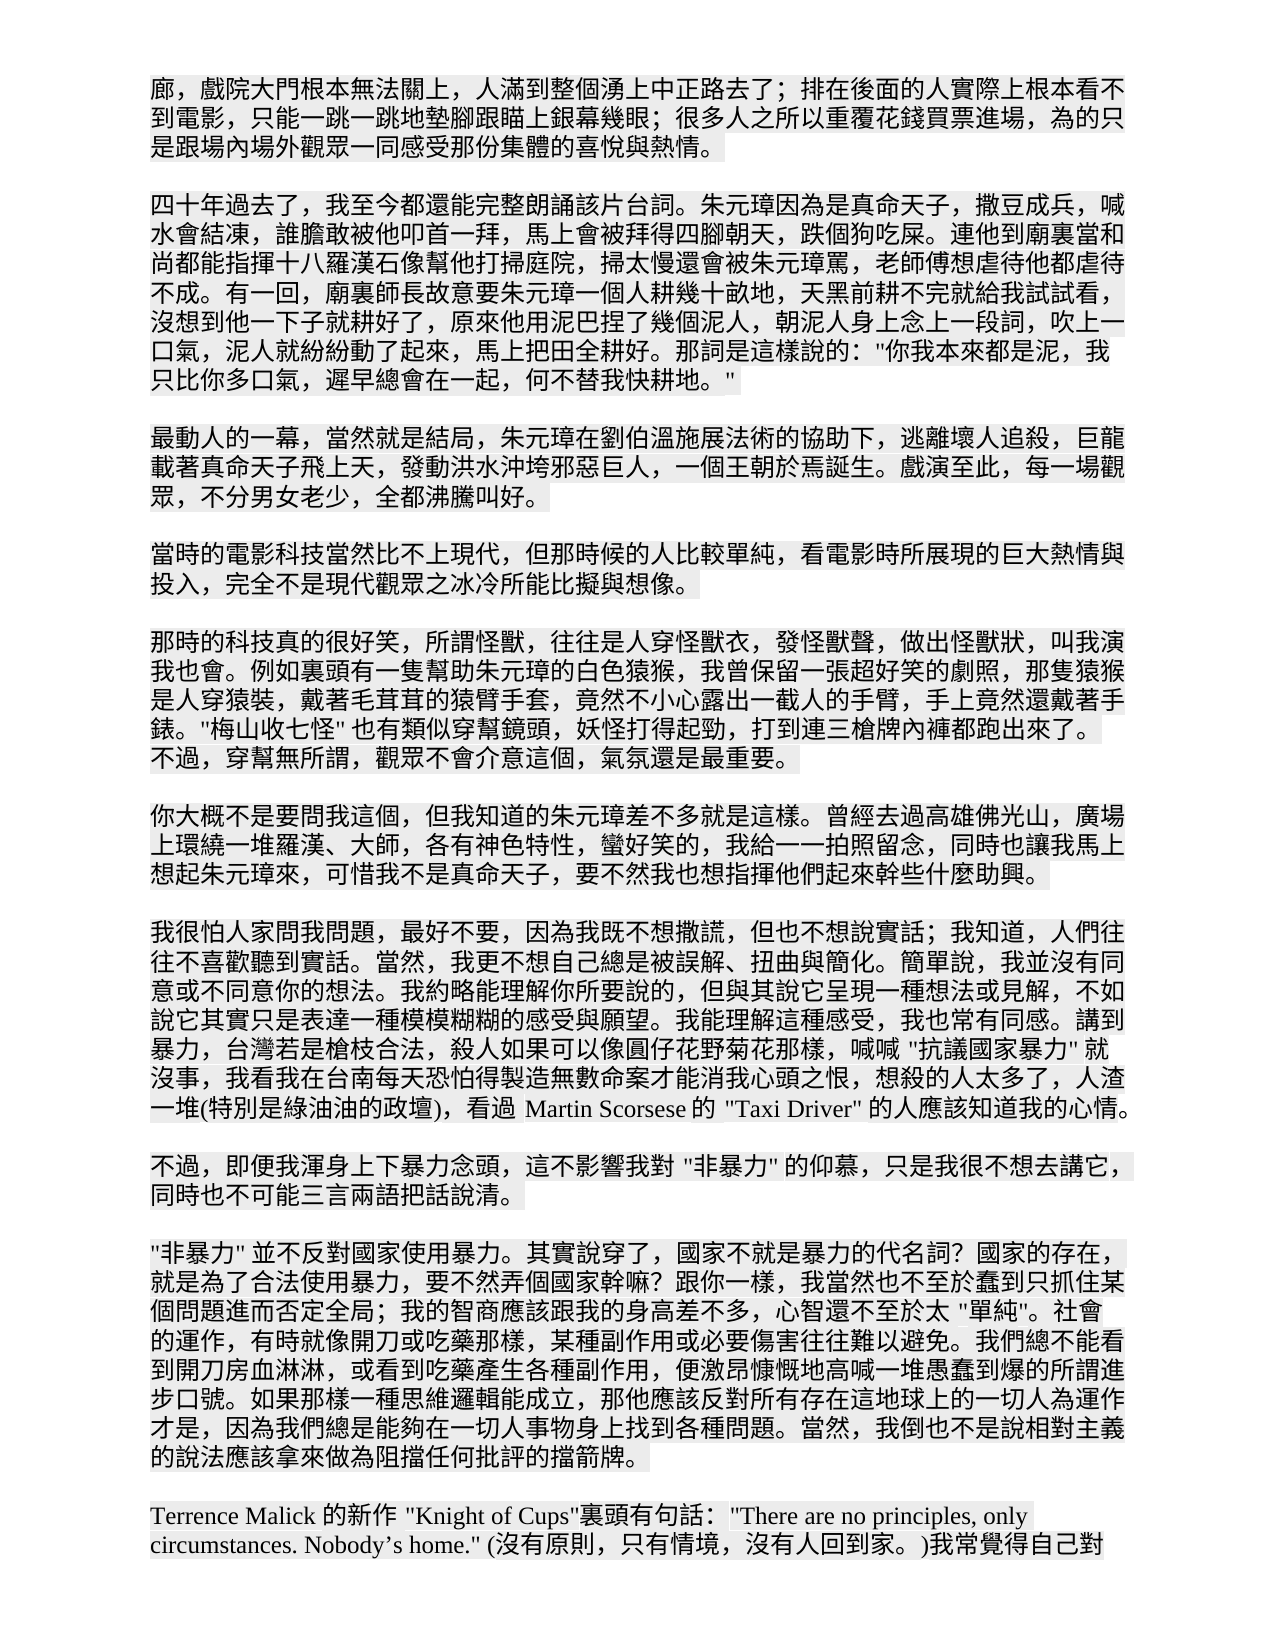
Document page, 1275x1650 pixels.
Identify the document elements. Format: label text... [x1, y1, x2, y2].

text 國菘你好，我不知道王孟源是誰，也不懂明太祖 (朱元璋?)，同時也沒打算花時間去理解任何不是我自己感興趣的東西。 不懂明太祖，"朱洪武開國記" 倒是看過上百遍，我們家開的電影院 (台南今日戲院，八零年代便已轉手給親戚經營)曾經一連兩年的春節大過年演同一部戲，就是 "朱洪武開國記"。很多人勸我爸不要這麼做，哪有人今年春節放映 "朱洪武開國記"，明年春節又是 "朱洪武開國記"，這樣會有觀眾嗎？ 我那時還在念小學，當下便獨排眾議，支持我爸的決定。後來證明，我的判斷是對的。連續兩年春節放映同一部片，竟然兩年都大爆滿，觀眾看過一遍又一遍，塞爆台南市中正路，跡近瘋狂。只能站著看的觀眾，擠滿整個電影院還不夠，甚至塞滿今日戲院特有的長長迴廊，戲院大門根本無法關上，人滿到整個湧上中正路去了；排在後面的人實際上根本看不到電影，只能一跳一跳地墊腳跟瞄上銀幕幾眼；很多人之所以重覆花錢買票進場，為的只是跟場內場外觀眾一同感受那份集體的喜悅與熱情。 四十年過去了，我至今都還能完整朗誦該片台詞。朱元璋因為是真命天子，撒豆成兵，喊水會結凍，誰膽敢被他叩首一拜，馬上會被拜得四腳朝天，跌個狗吃屎。連他到廟裏當和尚都能指揮十八羅漢石像幫他打掃庭院，掃太慢還會被朱元璋罵，老師傅想虐待他都虐待不成。有一回，廟裏師長故意要朱元璋一個人耕幾十畝地，天黑前耕不完就給我試試看，沒想到他一下子就耕好了，原來他用泥巴捏了幾個泥人，朝泥人身上念上一段詞，吹上一口氣，泥人就紛紛動了起來，馬上把田全耕好。那詞是這樣說的："你我本來都是泥，我只比你多口氣，遲早總會在一起，何不替我快耕地。" 最動人的一幕，當然就是結局，朱元璋在劉伯溫施展法術的協助下，逃離壞人追殺，巨龍載著真命天子飛上天，發動洪水沖垮邪惡巨人，一個王朝於焉誕生。戲演至此，每一場觀眾，不分男女老少，全都沸騰叫好。 當時的電影科技當然比不上現代，但那時候的人比較單純，看電影時所展現的巨大熱情與投入，完全不是現代觀眾之冰冷所能比擬與想像。 那時的科技真的很好笑，所謂怪獸，往往是人穿怪獸衣，發怪獸聲，做出怪獸狀，叫我演我也會。例如裏頭有一隻幫助朱元璋的白色猿猴，我曾保留一張超好笑的劇照，那隻猿猴是人穿猿裝，戴著毛茸茸的猿臂手套，竟然不小心露出一截人的手臂，手上竟然還戴著手錶。"梅山收七怪" 也有類似穿幫鏡頭，妖怪打得起勁，打到連三槍牌內褲都跑出來了。不過，穿幫無所謂，觀眾不會介意這個，氣氛還是最重要。 你大概不是要問我這個，但我知道的朱元璋差不多就是這樣。曾經去過高雄佛光山，廣場上環繞一堆羅漢、大師，各有神色特性，蠻好笑的，我給一一拍照留念，同時也讓我馬上想起朱元璋來，可惜我不是真命天子，要不然我也想指揮他們起來幹些什麼助興。 我很怕人家問我問題，最好不要，因為我既不想撒謊，但也不想說實話；我知道，人們往往不喜歡聽到實話。當然，我更不想自己總是被誤解、扭曲與簡化。簡單說，我並沒有同意或不同意你的想法。我約略能理解你所要說的，但與其說它呈現一種想法或見解，不如說它其實只是表達一種模模糊糊的感受與願望。我能理解這種感受，我也常有同感。講到暴力，台灣若是槍枝合法，殺人如果可以像圓仔花野菊花那樣，喊喊 "抗議國家暴力" 就沒事，我看我在台南每天恐怕得製造無數命案才能消我心頭之恨，想殺的人太多了，人渣一堆(特別是綠油油的政壇)，看過 Martin Scorsese的 "Taxi Driver" 的人應該知道我的心情。 不過，即便我渾身上下暴力念頭，這不影響我對 "非暴力" 的仰慕，只是我很不想去講它，同時也不可能三言兩語把話說清。 "非暴力" 並不反對國家使用暴力。其實說穿了，國家不就是暴力的代名詞？國家的存在，就是為了合法使用暴力，要不然弄個國家幹嘛？跟你一樣，我當然也不至於蠢到只抓住某個問題進而否定全局；我的智商應該跟我的身高差不多，心智還不至於太 "單純"。社會的運作，有時就像開刀或吃藥那樣，某種副作用或必要傷害往往難以避免。我們總不能看到開刀房血淋淋，或看到吃藥產生各種副作用，便激昂慷慨地高喊一堆愚蠢到爆的所謂進步口號。如果那樣一種思維邏輯能成立，那他應該反對所有存在這地球上的一切人為運作才是，因為我們總是能夠在一切人事物身上找到各種問題。當然，我倒也不是說相對主義的說法應該拿來做為阻擋任何批評的擋箭牌。 Terrence Malick 的新作 "Knight of Cups"裏頭有句話："There are no principles, only circumstances. Nobody’s home." (沒有原則，只有情境，沒有人回到家。)我常覺得自己對維根斯坦的解讀極為原創，簡直就是站在一種如今已成思想主流的尖端，早在十多年前便已說出很少人說出的一種觀點。但我前些天發現，Malick 沒有完成的那篇博士論文 "Kierkegaard, Heidegger, Wittgenstein"(齊克果、海德格與維根斯坦)，也許在我都還沒出生時，他就已經有了類似的想法。 電影語言難免曖昧，我沒法確切指證導演在此說上 "There are no principles, only circumstances. Nobody’s home." 這麼一段話，意欲為何，我只能說，Malick "也許" 是這個意思：我們總是渴望像神一樣，擁有一種全能全知的眼光，掌握、甚至說出、乃至實踐絕對真理與價值，但就如維根斯坦所說，我們的渴望註定要破滅，我們除了胡說八道些毫無意義的話、發出一些無謂的吼叫與吶喊之外，無話可說，沒有人能回到家。維根斯坦說，"只有回到家的人，才有可能說出真理"。可悲的是，你我都一樣，管它賢的愚的貧的和富的，永遠都只能在半途中、路途上，尋尋覓覓，永遠回不了家。 在這個意義上，我彷彿理解了一些事，彷彿回想起有關天堂的某種記憶，但也只是 "彷彿" 而已。我們都嚮往太陽，但終究不是太陽本身，更不是祂的代言人。若要說誰離得比太陽近，我看是一樣近，也一樣遙遠。 [150, 75, 1125, 1560]
